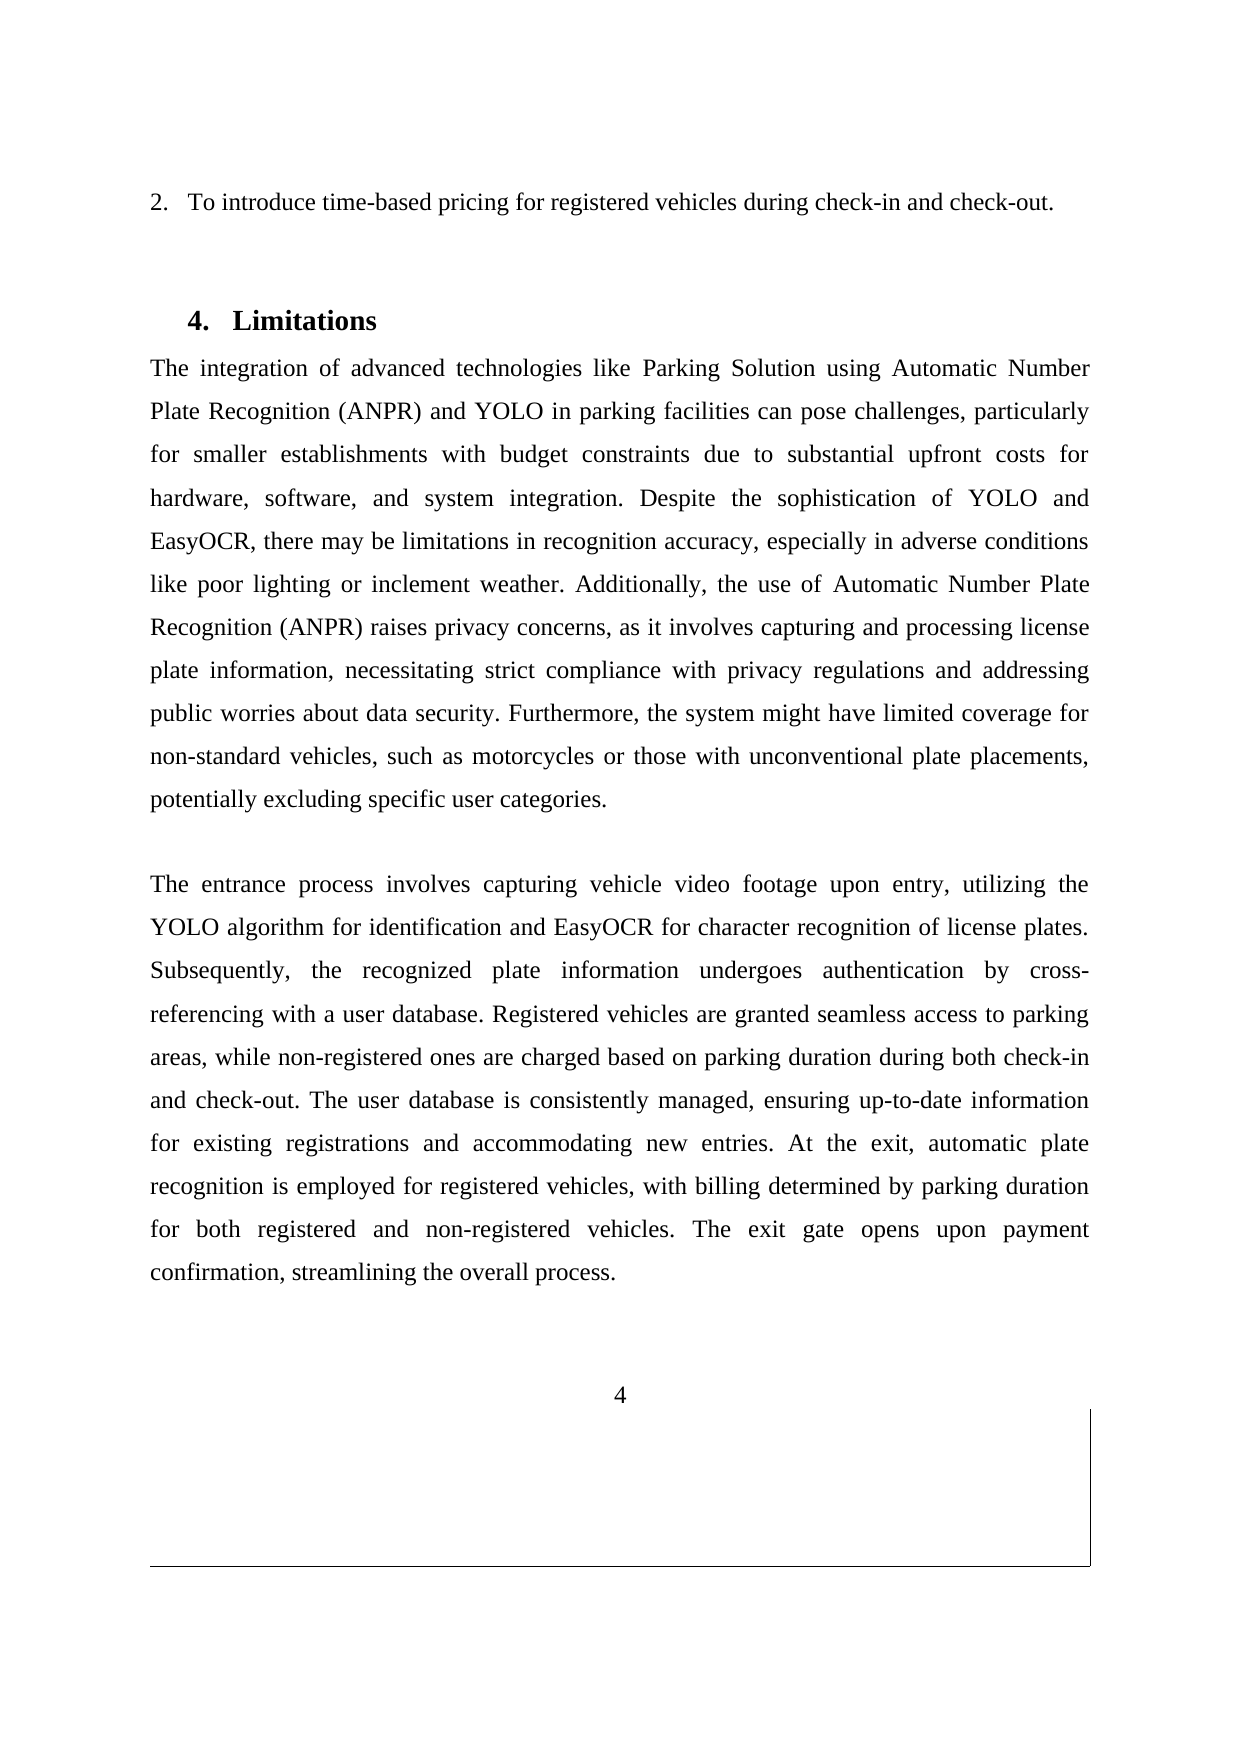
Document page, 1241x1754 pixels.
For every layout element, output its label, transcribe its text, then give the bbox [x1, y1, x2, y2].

subtitle Limitations [187, 303, 1090, 336]
list To introduce time-based pricing for registered vehicles during check-in and check-out. [150, 187, 1090, 216]
text The integration of advanced technologies like Parking Solution using Automatic Number Plate Recognition (ANPR) and YOLO in parking facilities can pose challenges, particularly for smaller establishments with budget constraints due to substantial upfront costs for hardware, software, and system integration. Despite the sophistication of YOLO and EasyOCR, there may be limitations in recognition accuracy, especially in adverse conditions like poor lighting or inclement weather. Additionally, the use of Automatic Number Plate Recognition (ANPR) raises privacy concerns, as it involves capturing and processing license plate information, necessitating strict compliance with privacy regulations and addressing public worries about data security. Furthermore, the system might have limited coverage for non-standard vehicles, such as motorcycles or those with unconventional plate placements, potentially excluding specific user categories. [150, 353, 1090, 813]
text The entrance process involves capturing vehicle video footage upon entry, utilizing the YOLO algorithm for identification and EasyOCR for character recognition of license plates. Subsequently, the recognized plate information undergoes authentication by cross-referencing with a user database. Registered vehicles are granted seamless access to parking areas, while non-registered ones are charged based on parking duration during both check-in and check-out. The user database is consistently managed, ensuring up-to-date information for existing registrations and accommodating new entries. At the exit, automatic plate recognition is employed for registered vehicles, with billing determined by parking duration for both registered and non-registered vehicles. The exit gate opens upon payment confirmation, streamlining the overall process. [150, 869, 1090, 1286]
